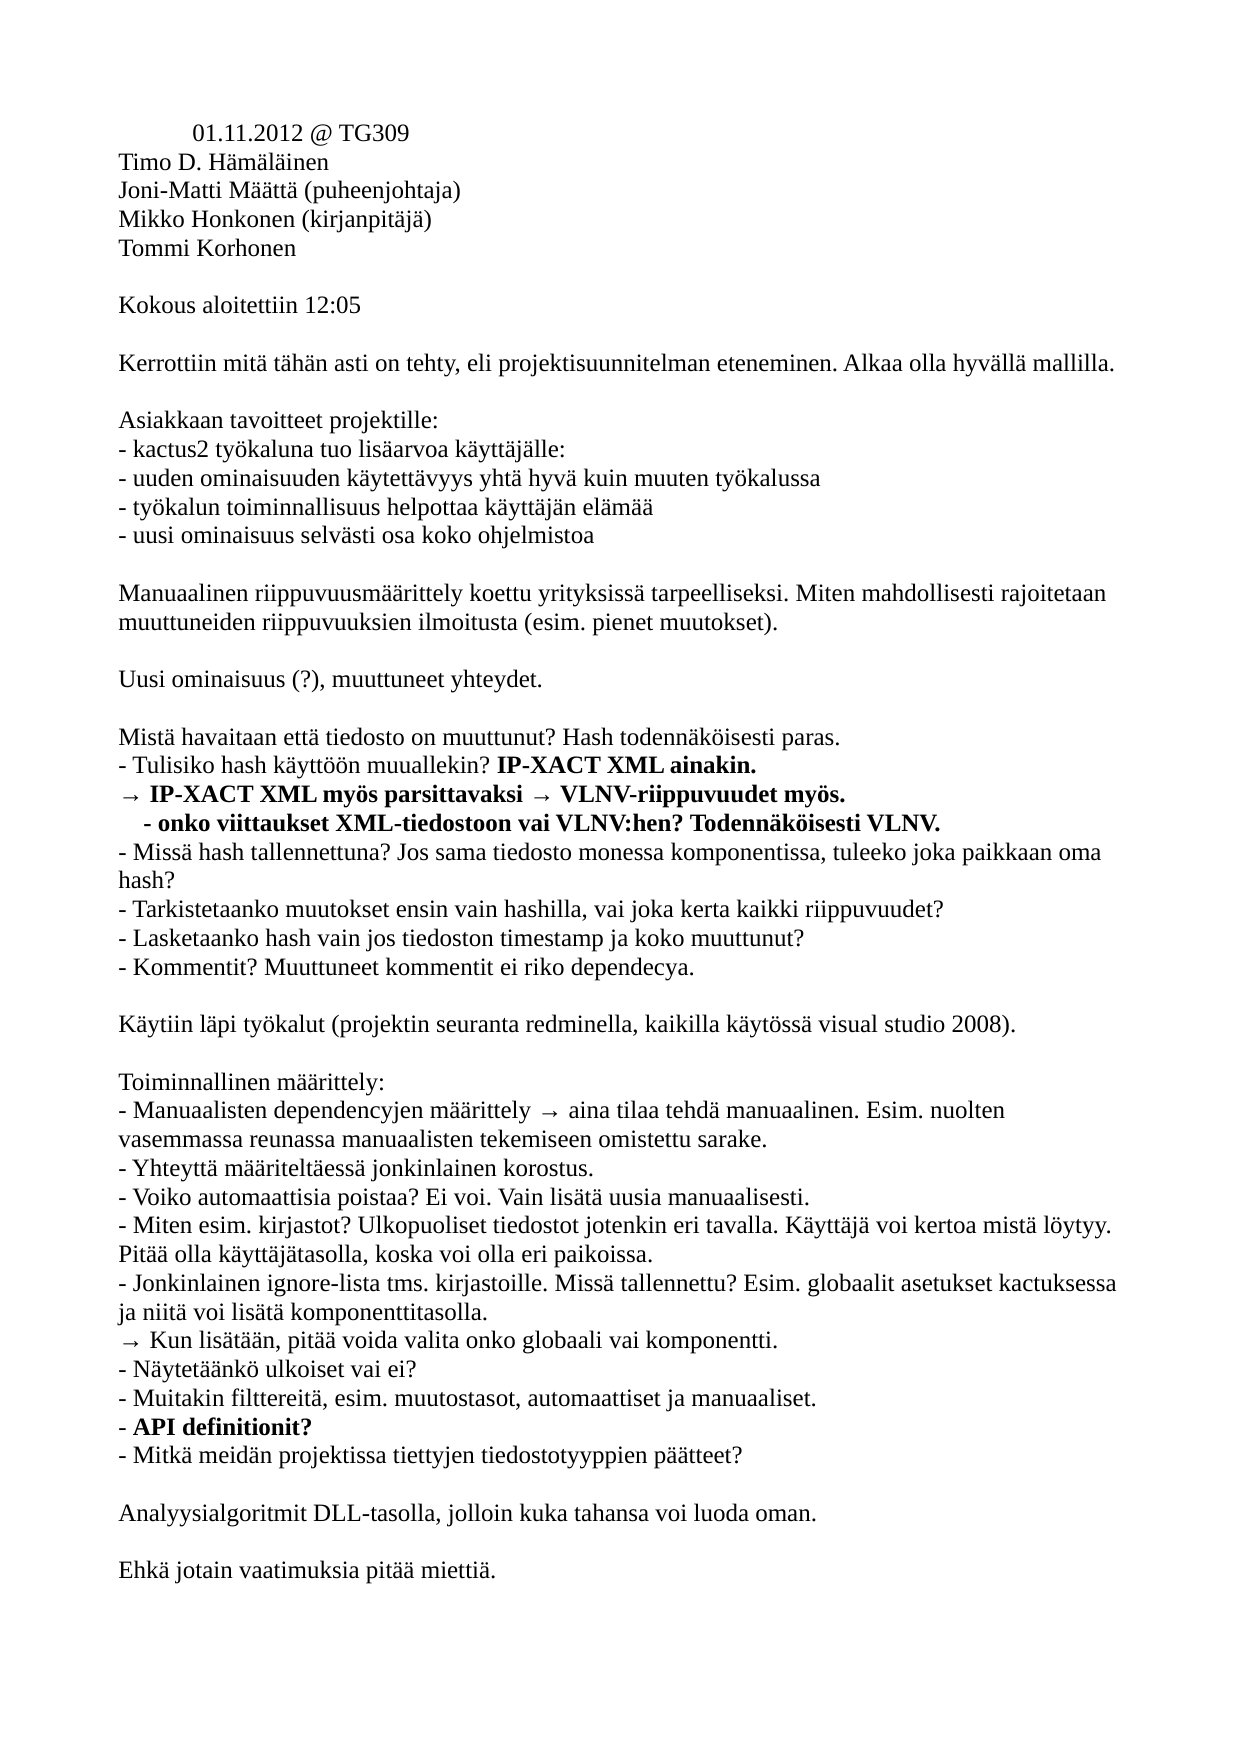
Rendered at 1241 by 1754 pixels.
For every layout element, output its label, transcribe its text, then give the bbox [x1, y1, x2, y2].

text 01.11.2012 @ TG309 [118, 118, 1122, 147]
text - onko viittaukset XML-tiedostoon vai VLNV:hen? Todennäköisesti VLNV. [118, 808, 1122, 837]
text - Yhteyttä määriteltäessä jonkinlainen korostus. [118, 1153, 1122, 1182]
text - Missä hash tallennettuna? Jos sama tiedosto monessa komponentissa, tuleeko joka paikkaan oma hash? [118, 837, 1122, 894]
text Ehkä jotain vaatimuksia pitää miettiä. [118, 1556, 1122, 1584]
text - Näytetäänkö ulkoiset vai ei? [118, 1354, 1122, 1383]
text - Muitakin filttereitä, esim. muutostasot, automaattiset ja manuaaliset. [118, 1383, 1122, 1412]
text Manuaalinen riippuvuusmäärittely koettu yrityksissä tarpeelliseksi. Miten mahdollisesti rajoitetaan muuttuneiden riippuvuuksien ilmoitusta (esim. pienet muutokset). [118, 578, 1122, 636]
text - Mitkä meidän projektissa tiettyjen tiedostotyyppien päätteet? [118, 1441, 1122, 1469]
text - kactus2 työkaluna tuo lisäarvoa käyttäjälle: [118, 434, 1122, 463]
text - Manuaalisten dependencyjen määrittely → aina tilaa tehdä manuaalinen. Esim. nuolten vasemmassa reunassa manuaalisten tekemiseen omistettu sarake. [118, 1096, 1122, 1153]
text Analyysialgoritmit DLL-tasolla, jolloin kuka tahansa voi luoda oman. [118, 1498, 1122, 1527]
text - Lasketaanko hash vain jos tiedoston timestamp ja koko muuttunut? [118, 923, 1122, 952]
text Timo D. Hämäläinen [118, 147, 1122, 176]
text - Jonkinlainen ignore-lista tms. kirjastoille. Missä tallennettu? Esim. globaalit asetukset kactuksessa ja niitä voi lisätä komponenttitasolla. [118, 1268, 1122, 1326]
text - uusi ominaisuus selvästi osa koko ohjelmistoa [118, 521, 1122, 549]
text - Voiko automaattisia poistaa? Ei voi. Vain lisätä uusia manuaalisesti. [118, 1182, 1122, 1211]
text → Kun lisätään, pitää voida valita onko globaali vai komponentti. [118, 1326, 1122, 1354]
text - API definitionit? [118, 1412, 1122, 1441]
text Mikko Honkonen (kirjanpitäjä) [118, 204, 1122, 233]
text Käytiin läpi työkalut (projektin seuranta redminella, kaikilla käytössä visual studio 2008). [118, 1009, 1122, 1038]
text Kerrottiin mitä tähän asti on tehty, eli projektisuunnitelman eteneminen. Alkaa olla hyvällä mallilla. [118, 348, 1122, 377]
text Asiakkaan tavoitteet projektille: [118, 406, 1122, 434]
text Toiminnallinen määrittely: [118, 1067, 1122, 1096]
text Tommi Korhonen [118, 233, 1122, 262]
text - uuden ominaisuuden käytettävyys yhtä hyvä kuin muuten työkalussa [118, 463, 1122, 492]
text - Kommentit? Muuttuneet kommentit ei riko dependecya. [118, 952, 1122, 981]
text → IP-XACT XML myös parsittavaksi → VLNV-riippuvuudet myös. [118, 779, 1122, 808]
text - työkalun toiminnallisuus helpottaa käyttäjän elämää [118, 492, 1122, 521]
text Kokous aloitettiin 12:05 [118, 291, 1122, 319]
text Joni-Matti Määttä (puheenjohtaja) [118, 176, 1122, 204]
text Uusi ominaisuus (?), muuttuneet yhteydet. [118, 664, 1122, 693]
text - Tarkistetaanko muutokset ensin vain hashilla, vai joka kerta kaikki riippuvuudet? [118, 894, 1122, 923]
text - Miten esim. kirjastot? Ulkopuoliset tiedostot jotenkin eri tavalla. Käyttäjä voi kertoa mistä löytyy. Pitää olla käyttäjätasolla, koska voi olla eri paikoissa. [118, 1211, 1122, 1268]
text Mistä havaitaan että tiedosto on muuttunut? Hash todennäköisesti paras. [118, 722, 1122, 751]
text - Tulisiko hash käyttöön muuallekin? IP-XACT XML ainakin. [118, 751, 1122, 779]
